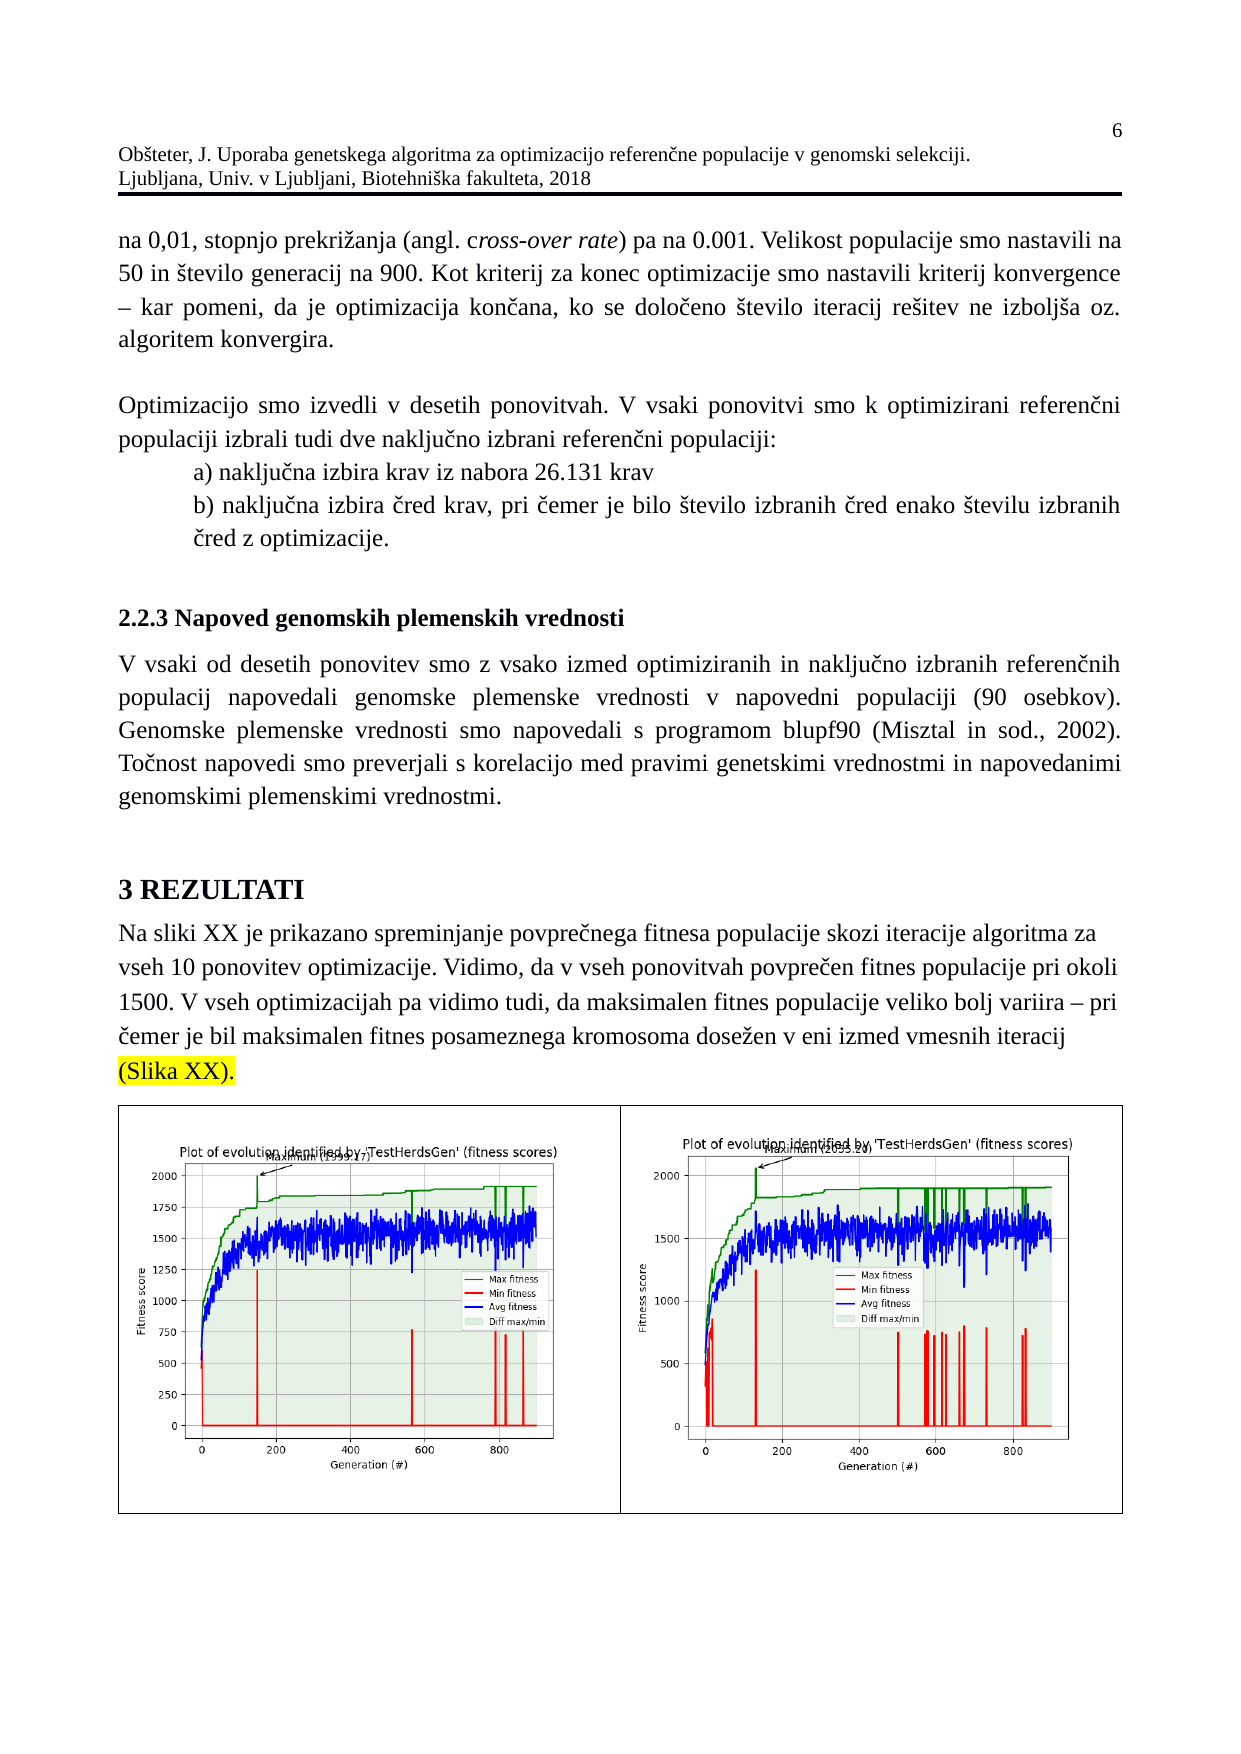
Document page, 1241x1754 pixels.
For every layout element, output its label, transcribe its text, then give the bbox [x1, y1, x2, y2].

table_header [621, 1106, 1122, 1513]
text Optimizacijo smo izvedli v desetih ponovitvah. V vsaki ponovitvi smo k optimizirani referenčni populaciji izbrali tudi dve naključno izbrani referenčni populaciji: [118, 391, 1122, 452]
text a) naključna izbira krav iz nabora 26.131 krav [193, 457, 1122, 485]
subtitle 3 REZULTATI [118, 872, 1122, 906]
text V vsaki od desetih ponovitev smo z vsako izmed optimiziranih in naključno izbranih referenčnih populacij napovedali genomske plemenske vrednosti v napovedni populaciji (90 osebkov). Genomske plemenske vrednosti smo napovedali s programom blupf90 (Misztal in sod., 2002). Točnost napovedi smo preverjali s korelacijo med pravimi genetskimi vrednostmi in napovedanimi genomskimi plemenskimi vrednostmi. [118, 649, 1122, 810]
picture [125, 1121, 600, 1477]
picture [626, 1111, 1117, 1479]
text b) naključna izbira čred krav, pri čemer je bilo število izbranih čred enako številu izbranih čred z optimizacije. [193, 490, 1122, 551]
text Na sliki XX je prikazano spreminjanje povprečnega fitnesa populacije skozi iteracije algoritma za vseh 10 ponovitev optimizacije. Vidimo, da v vseh ponovitvah povprečen fitnes populacije pri okoli 1500. V vseh optimizacijah pa vidimo tudi, da maksimalen fitnes populacije veliko bolj variira – pri čemer je bil maksimalen fitnes posameznega kromosoma dosežen v eni izmed vmesnih iteracij (Slika XX). [118, 918, 1122, 1085]
text na 0,01, stopnjo prekrižanja (angl. cross-over rate) pa na 0.001. Velikost populacije smo nastavili na 50 in število generacij na 900. Kot kriterij za konec optimizacije smo nastavili kriterij konvergence – kar pomeni, da je optimizacija končana, ko se določeno število iteracij rešitev ne izboljša oz. algoritem konvergira. [118, 226, 1122, 353]
subtitle 2.2.3 Napoved genomskih plemenskih vrednosti [118, 603, 1122, 632]
table_header [119, 1106, 620, 1513]
